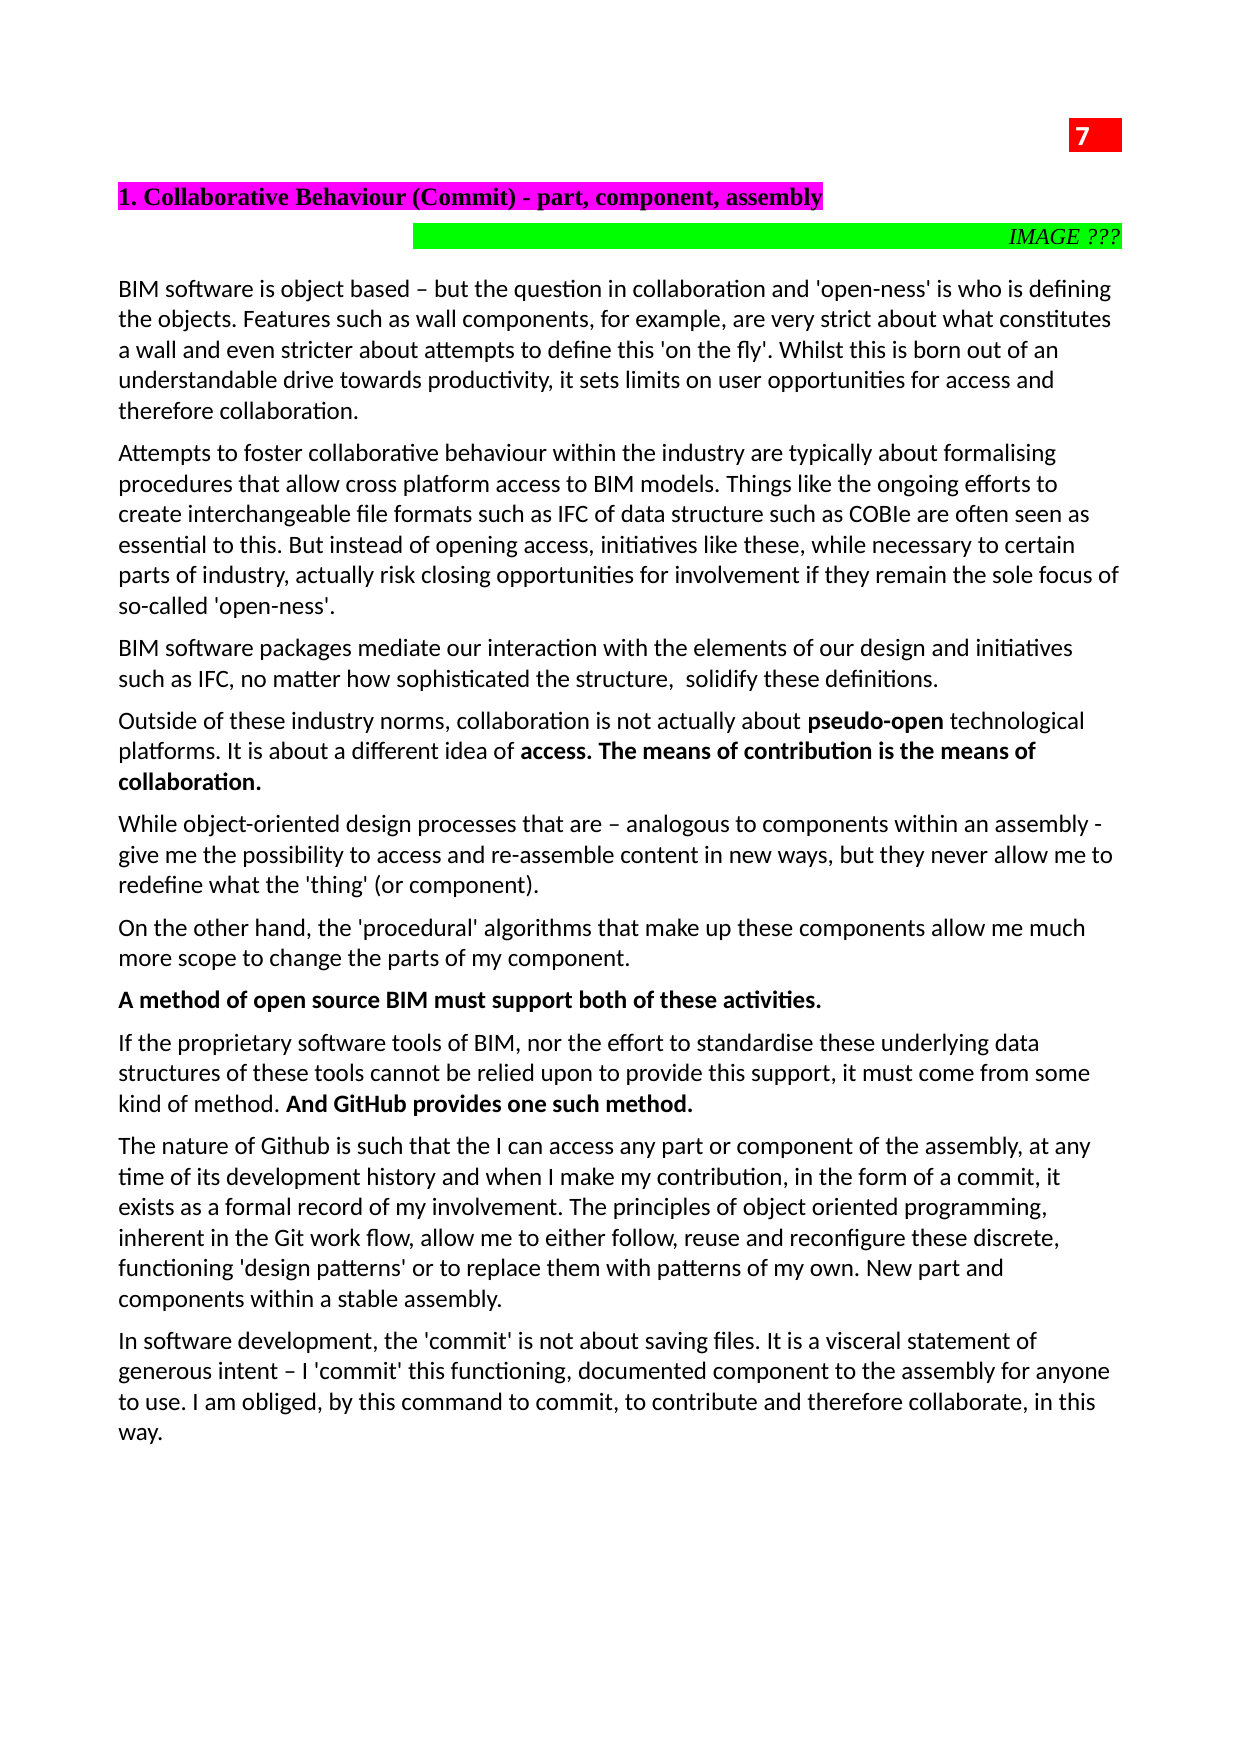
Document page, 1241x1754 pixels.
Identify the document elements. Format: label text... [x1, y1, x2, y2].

text BIM software packages mediate our interaction with the elements of our design and initiatives such as IFC, no matter how sophisticated the structure, solidify these definitions. [118, 632, 1122, 693]
text While object-oriented design processes that are – analogous to components within an assembly - give me the possibility to access and re-assemble content in new ways, but they never allow me to redefine what the 'thing' (or component). [118, 808, 1122, 900]
text On the other hand, the 'procedural' algorithms that make up these components allow me much more scope to change the parts of my component. [118, 912, 1122, 973]
text In software development, the 'commit' is not about saving files. It is a visceral statement of generous intent – I 'commit' this functioning, documented component to the assembly for anyone to use. I am obliged, by this command to commit, to contribute and therefore collaborate, in this way. [118, 1325, 1122, 1447]
text Attempts to foster collaborative behaviour within the industry are typically about formalising procedures that allow cross platform access to BIM models. Things like the ongoing efforts to create interchangeable file formats such as IFC of data structure such as COBIe are often seen as essential to this. But instead of opening access, initiatives like these, while necessary to certain parts of industry, actually risk closing opportunities for involvement if they remain the sole focus of so-called 'open-ness'. [118, 437, 1122, 620]
text A method of open source BIM must support both of these activities. [118, 984, 1122, 1015]
text IMAGE ??? [413, 223, 1122, 249]
text 1. Collaborative Behaviour (Commit) - part, component, assembly [118, 182, 1122, 210]
text Outside of these industry norms, collaboration is not actually about pseudo-open technological platforms. It is about a different idea of access. The means of contribution is the means of collaboration. [118, 705, 1122, 797]
text If the proprietary software tools of BIM, nor the effort to standardise these underlying data structures of these tools cannot be relied upon to provide this support, it must come from some kind of method. And GitHub provides one such method. [118, 1027, 1122, 1118]
text BIM software is object based – but the question in collaboration and 'open-ness' is who is defining the objects. Features such as wall components, for example, are very strict about what constitutes a wall and even stricter about attempts to define this 'on the fly'. Whilst this is born out of an understandable drive towards productivity, it sets limits on user opportunities for access and therefore collaboration. [118, 273, 1122, 426]
text The nature of Github is such that the I can access any part or component of the assembly, at any time of its development history and when I make my contribution, in the form of a commit, it exists as a formal record of my involvement. The principles of object oriented programming, inherent in the Git work flow, allow me to either follow, reuse and reconfigure these discrete, functioning 'design patterns' or to replace them with patterns of my own. New part and components within a stable assembly. [118, 1130, 1122, 1313]
